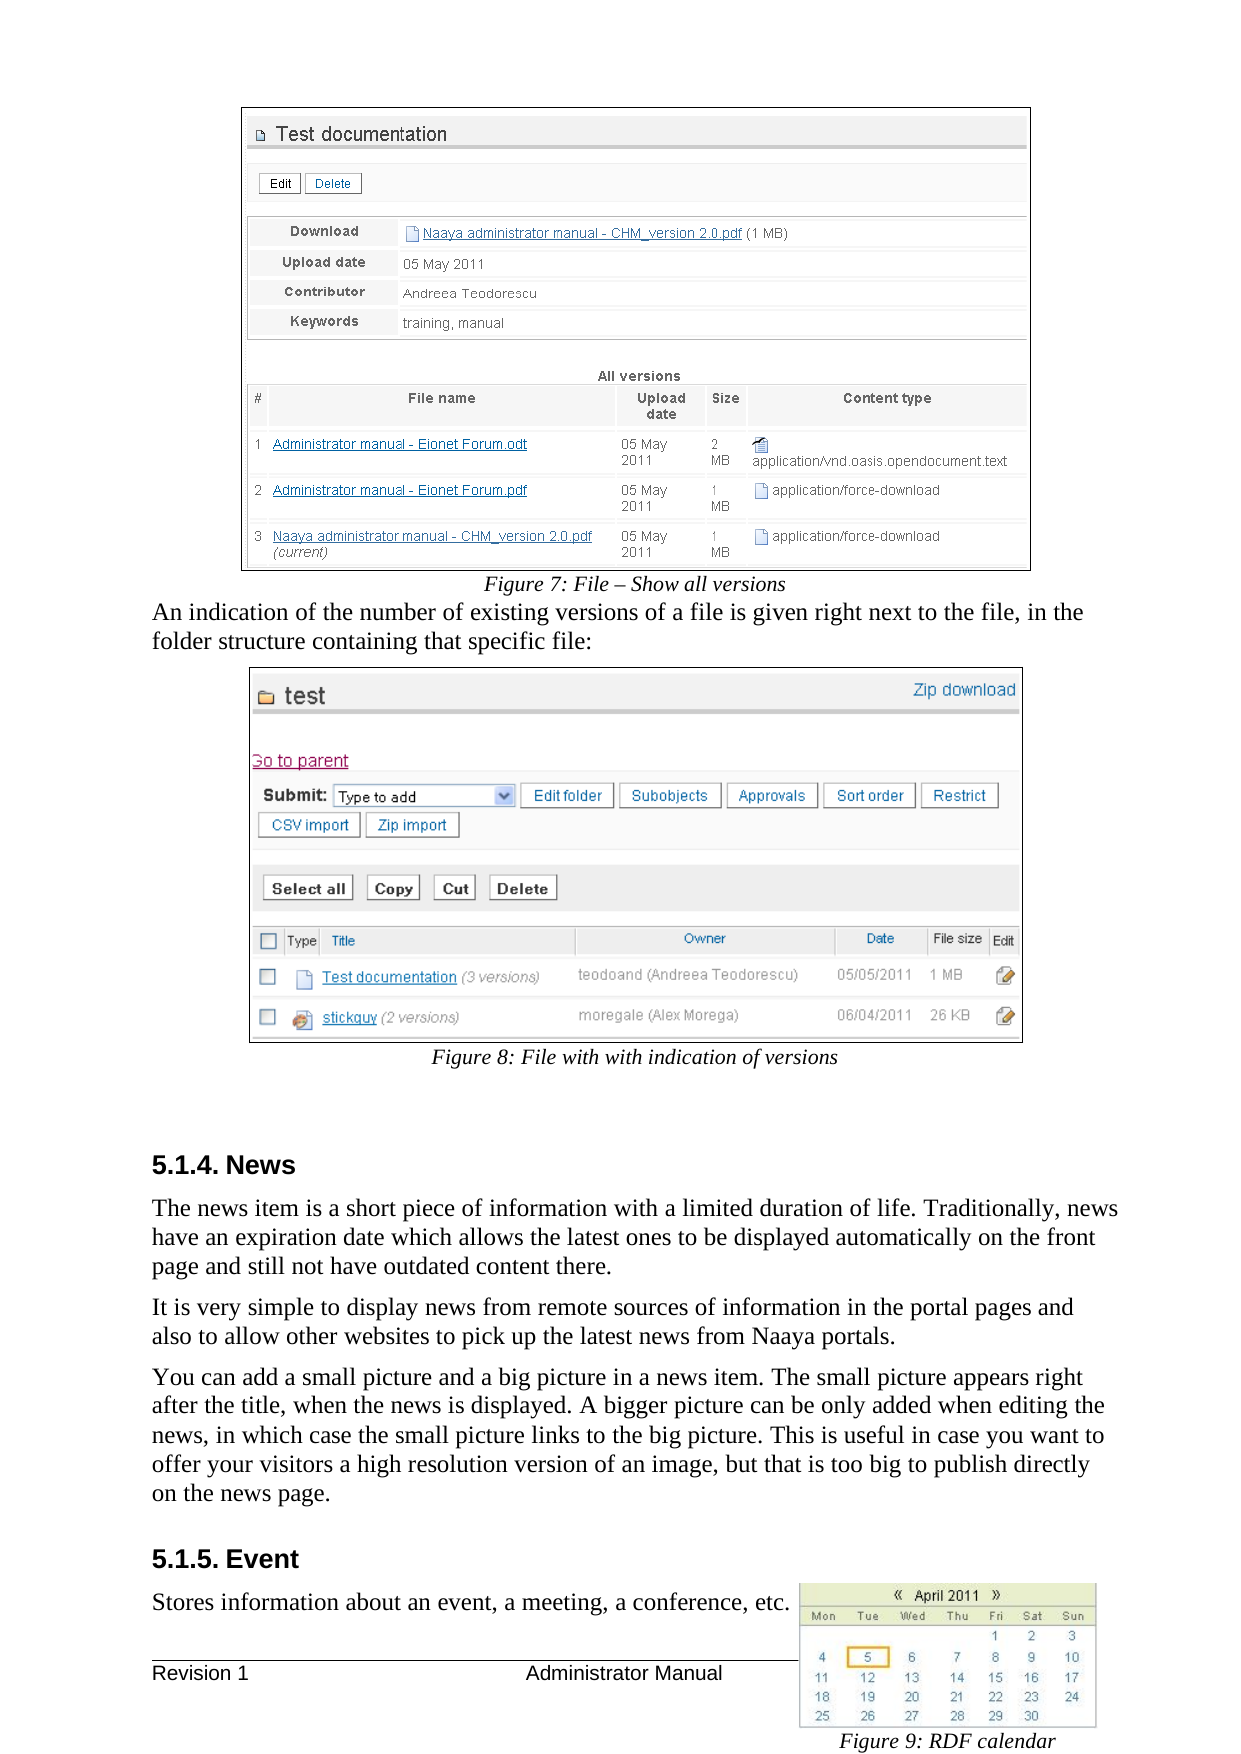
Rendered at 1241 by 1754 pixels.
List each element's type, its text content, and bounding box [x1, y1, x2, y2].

text You can add a small picture and a big picture in a news item. The small picture appears right after the title, when the news is displayed. A bigger picture can be only added when editing the news, in which case the small picture links to the big picture. This is useful in case you want to offer your visitors a high resolution version of an image, but that is too big to publish directly on the news page. [152, 1361, 1120, 1507]
text Figure 8: File with with indication of versions [248, 668, 1023, 1069]
text An indication of the number of existing versions of a file is given right next to the file, in the folder structure containing that specific file: [152, 107, 1120, 655]
subtitle [798, 1575, 1098, 1583]
text Figure 9: RDF calendar [798, 1729, 1098, 1754]
picture [798, 1583, 1099, 1729]
text The news item is a short piece of information with a limited duration of life. Traditionally, news have an expiration date which allows the latest ones to be displayed automatically on the front page and still not have outdated content there. [152, 1192, 1120, 1280]
text Stores information about an event, a meeting, a conference, etc. [152, 1587, 798, 1616]
text [242, 108, 1030, 570]
picture [245, 111, 1027, 568]
picture [252, 670, 1020, 1040]
text It is very simple to display news from remote sources of information in the portal pages and also to allow other websites to pick up the latest news from Naaya portals. [152, 1291, 1120, 1349]
subtitle Event [152, 1543, 1120, 1574]
subtitle News [152, 1149, 1120, 1180]
text Figure 7: File – Show all versions [241, 571, 1031, 597]
